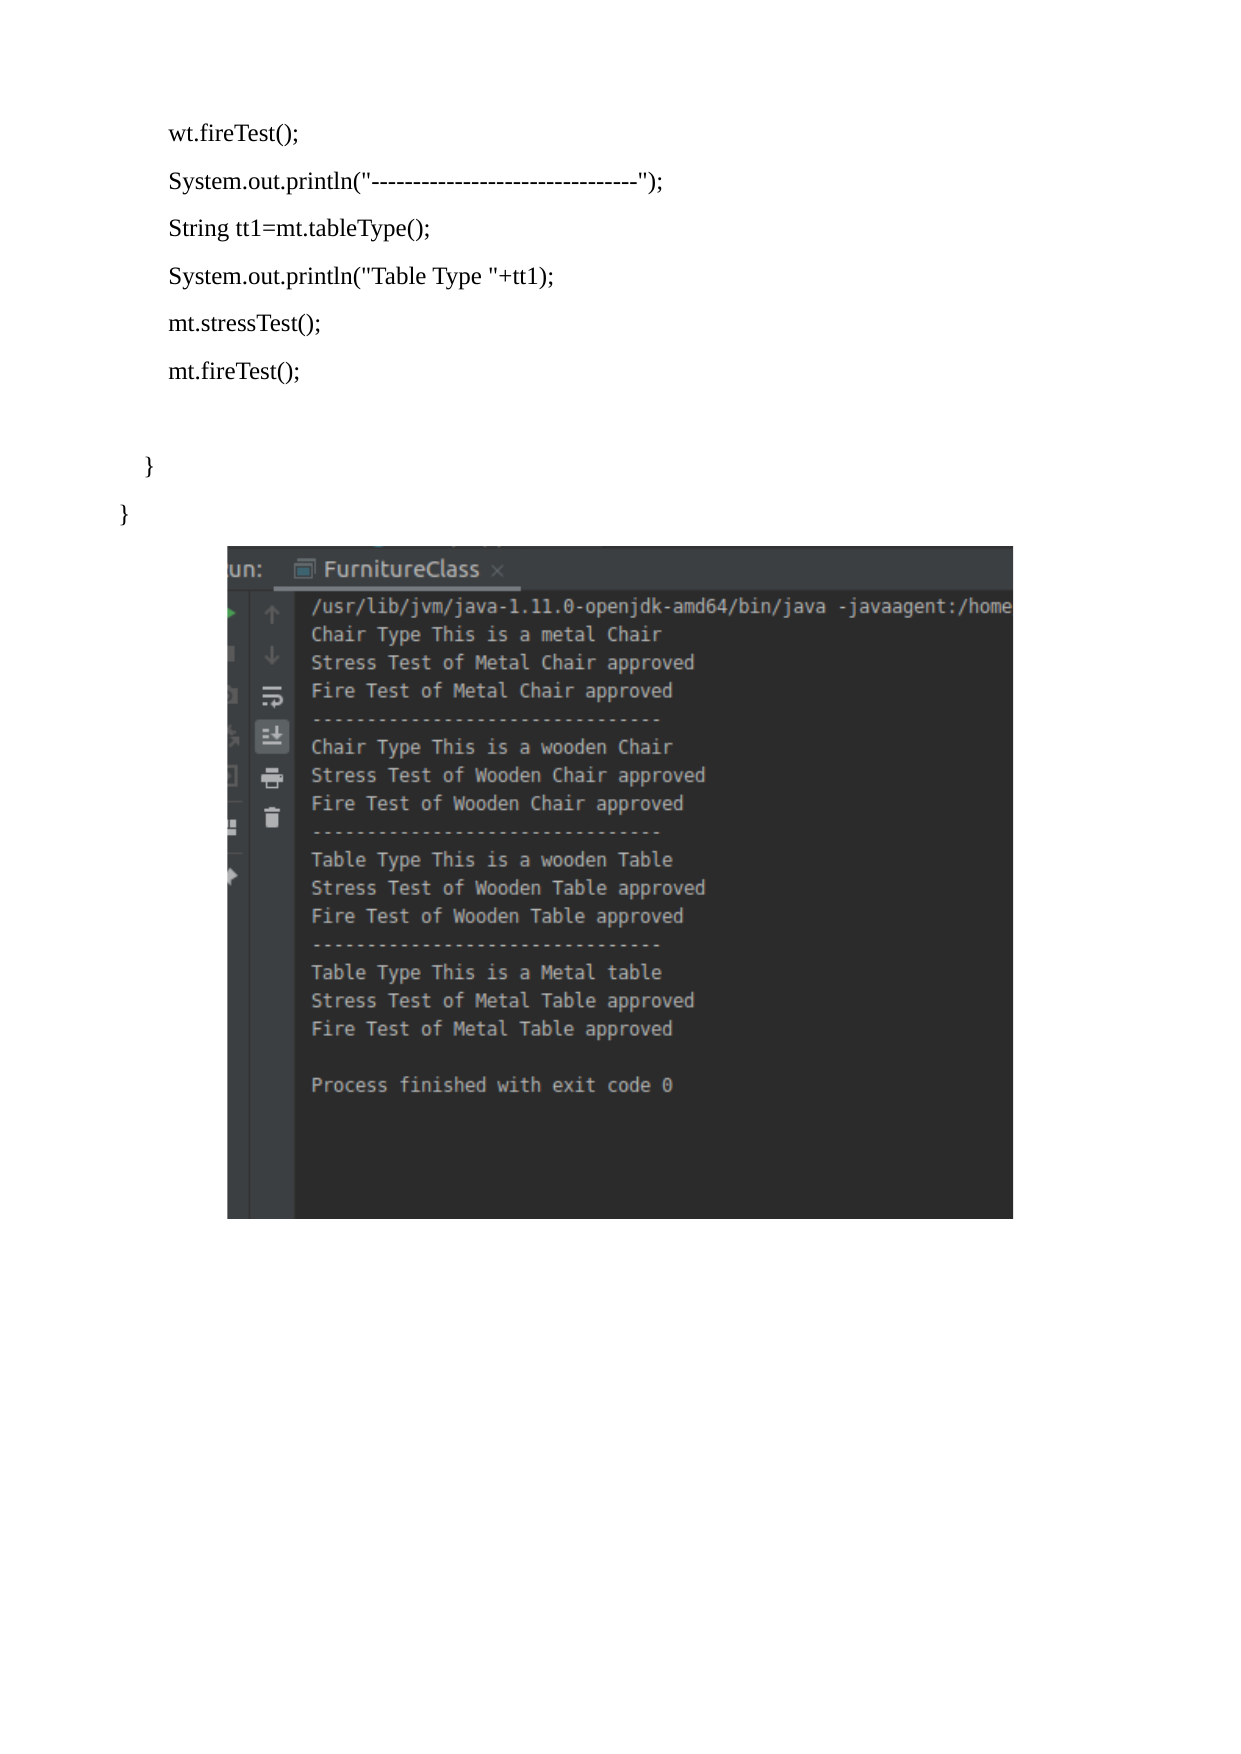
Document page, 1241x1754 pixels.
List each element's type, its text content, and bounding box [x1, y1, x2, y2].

text System.out.println("Table Type "+tt1); [118, 261, 1122, 290]
picture [227, 546, 1014, 1219]
text String tt1=mt.tableType(); [118, 213, 1122, 242]
text } [118, 451, 1122, 480]
text mt.stressTest(); [118, 308, 1122, 337]
text } [118, 499, 1122, 528]
text System.out.println("--------------------------------"); [118, 166, 1122, 194]
text mt.fireTest(); [118, 356, 1122, 385]
text wt.fireTest(); [118, 118, 1122, 147]
